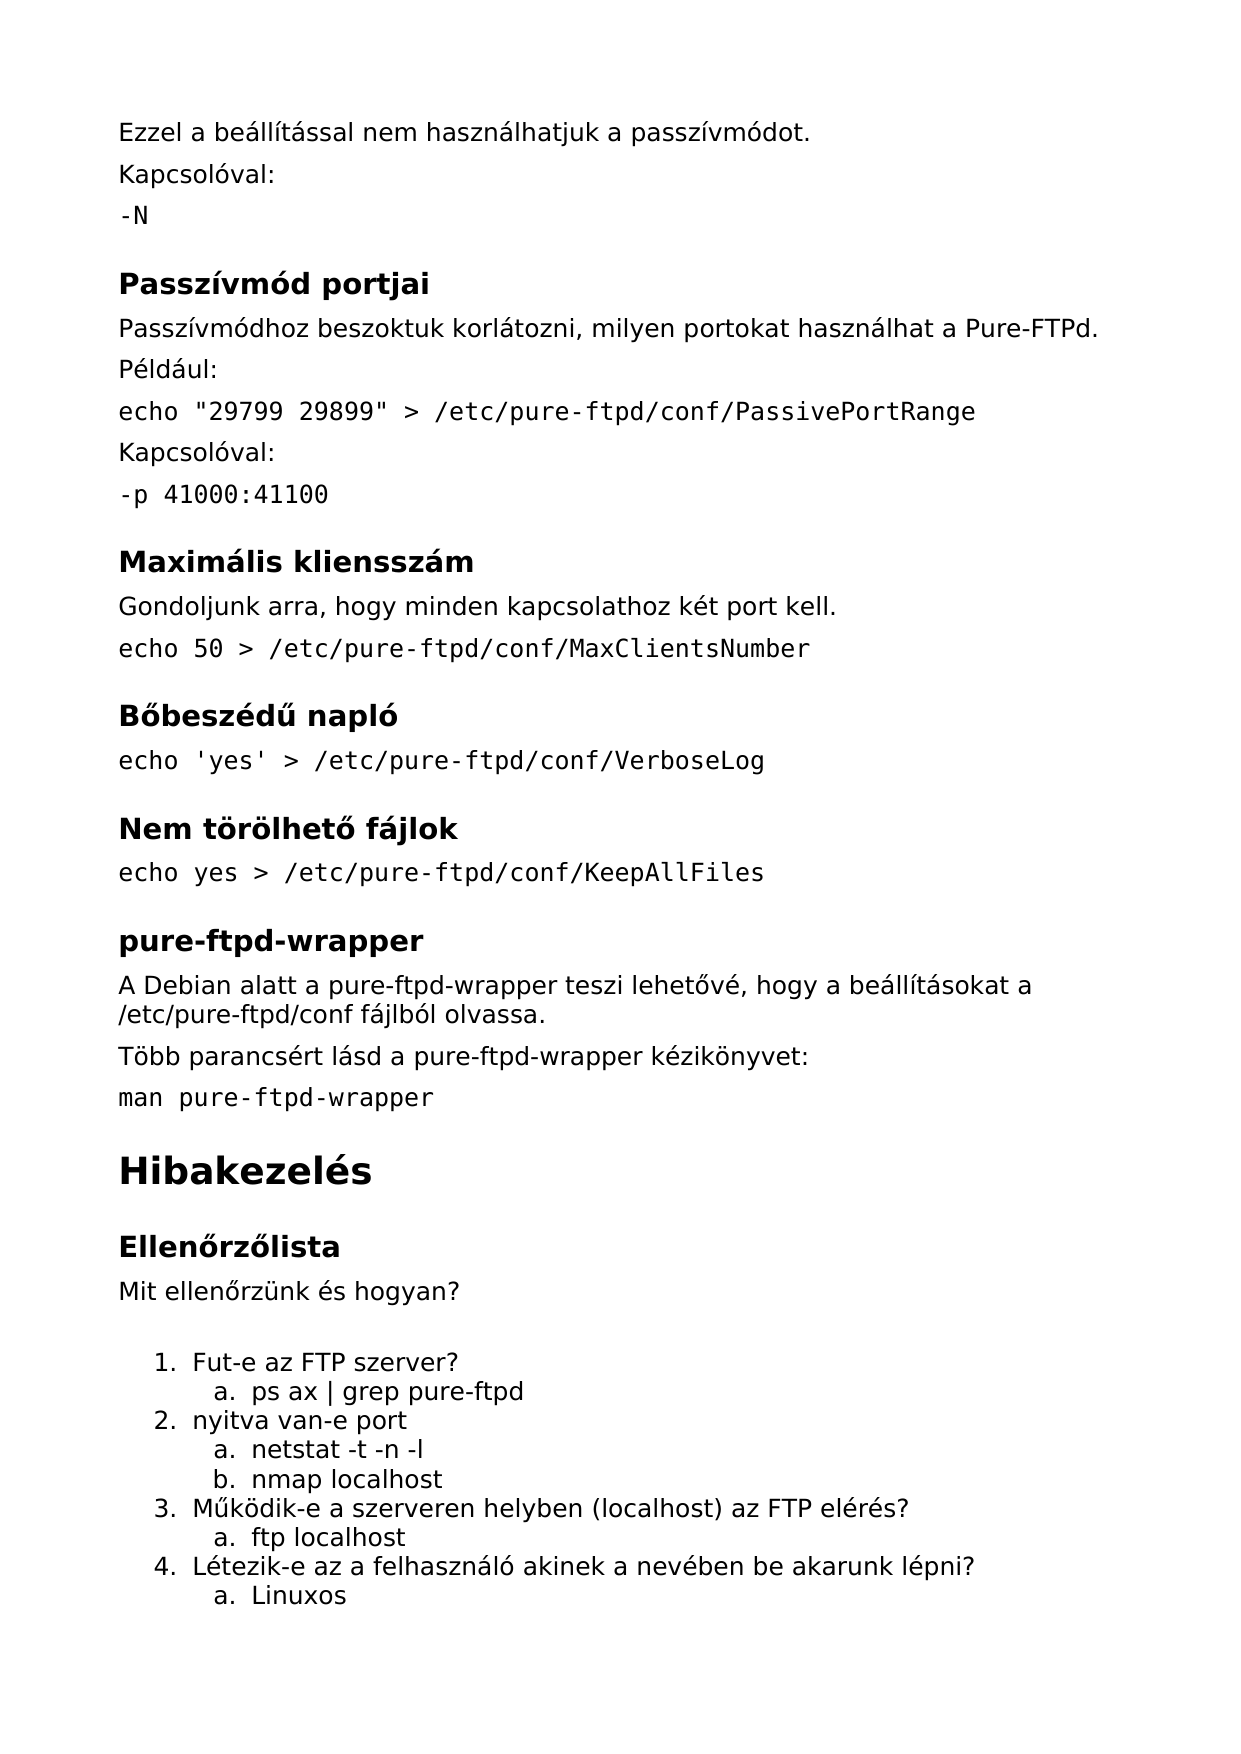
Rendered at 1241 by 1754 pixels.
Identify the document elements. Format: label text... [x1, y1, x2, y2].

subtitle Passzívmód portjai [118, 267, 1122, 301]
text Mit ellenőrzünk és hogyan? [118, 1277, 1122, 1306]
list nyitva van-e port [177, 1407, 1122, 1436]
list Működik-e a szerveren helyben (localhost) az FTP elérés? [177, 1494, 1122, 1523]
subtitle Maximális kliensszám [118, 546, 1122, 580]
list Linuxos [236, 1582, 1122, 1611]
text Például: [118, 356, 1122, 385]
list Létezik-e az a felhasználó akinek a nevében be akarunk lépni? [177, 1552, 1122, 1582]
text Kapcsolóval: [118, 438, 1122, 467]
text Ezzel a beállítással nem használhatjuk a passzívmódot. [118, 118, 1122, 147]
list nmap localhost [236, 1465, 1122, 1494]
text Kapcsolóval: [118, 160, 1122, 189]
text man pure-ftpd-wrapper [118, 1083, 1122, 1113]
text Több parancsért lásd a pure-ftpd-wrapper kézikönyvet: [118, 1042, 1122, 1071]
text echo yes > /etc/pure-ftpd/conf/KeepAllFiles [118, 859, 1122, 888]
list ftp localhost [236, 1523, 1122, 1552]
list netstat -t -n -l [236, 1436, 1122, 1465]
subtitle Nem törölhető fájlok [118, 812, 1122, 846]
text echo "29799 29899" > /etc/pure-ftpd/conf/PassivePortRange [118, 397, 1122, 426]
list Fut-e az FTP szerver? [177, 1348, 1122, 1377]
text A Debian alatt a pure-ftpd-wrapper teszi lehetővé, hogy a beállításokat a /etc/pure-ftpd/conf fájlból olvassa. [118, 971, 1122, 1029]
subtitle Hibakezelés [118, 1149, 1122, 1193]
subtitle Bőbeszédű napló [118, 700, 1122, 734]
subtitle pure-ftpd-wrapper [118, 924, 1122, 958]
list ps ax | grep pure-ftpd [236, 1377, 1122, 1407]
subtitle Ellenőrzőlista [118, 1231, 1122, 1264]
text -p 41000:41100 [118, 480, 1122, 509]
text Gondoljunk arra, hogy minden kapcsolathoz két port kell. [118, 592, 1122, 621]
text -N [118, 201, 1122, 231]
text echo 'yes' > /etc/pure-ftpd/conf/VerboseLog [118, 746, 1122, 775]
text echo 50 > /etc/pure-ftpd/conf/MaxClientsNumber [118, 634, 1122, 663]
text Passzívmódhoz beszoktuk korlátozni, milyen portokat használhat a Pure-FTPd. [118, 314, 1122, 343]
